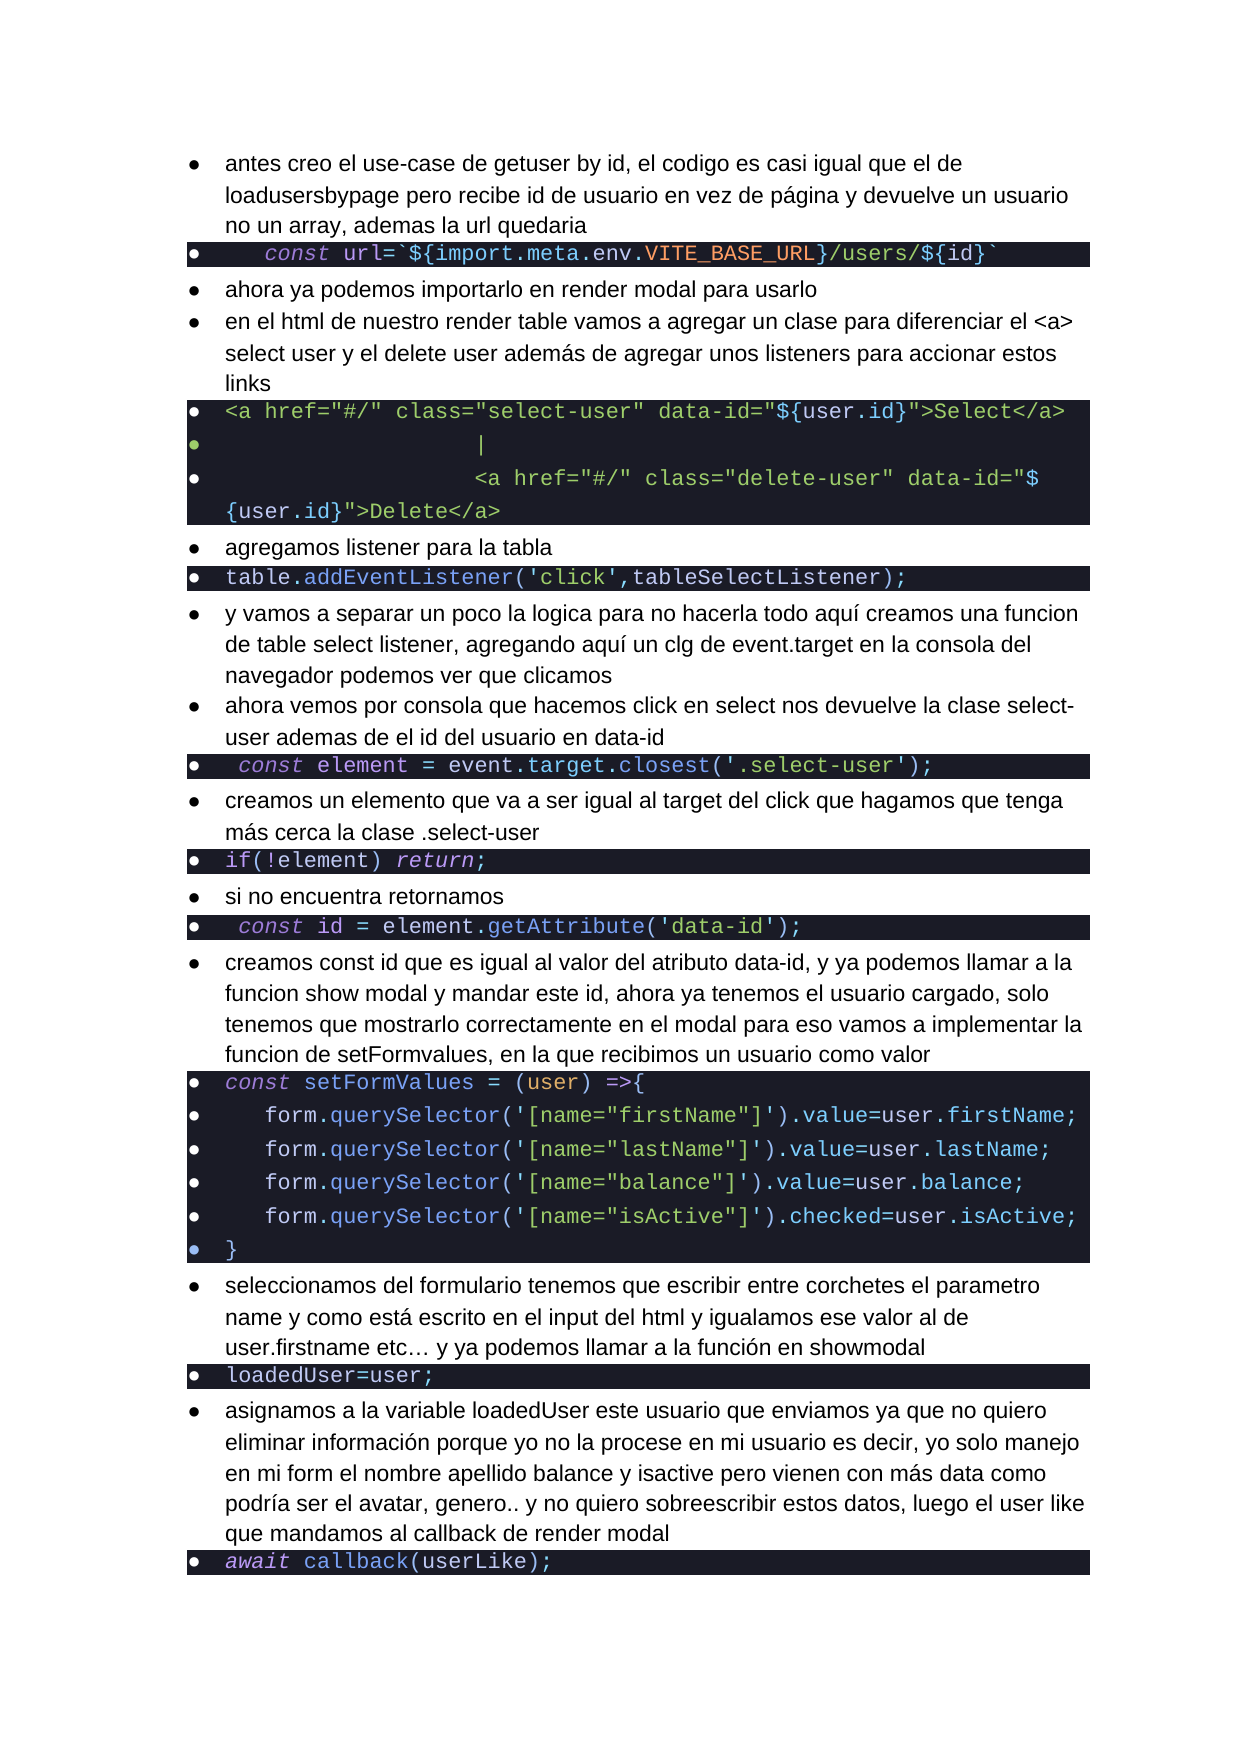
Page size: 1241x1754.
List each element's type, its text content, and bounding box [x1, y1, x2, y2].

list form.querySelector('[name="balance"]').value=user.balance; [187, 1171, 1090, 1196]
list const setFormValues = (user) =>{ [187, 1071, 1090, 1096]
list antes creo el use-case de getuser by id, el codigo es casi igual que el de loadusersbypage pero recibe id de usuario en vez de página y devuelve un usuario no un array, ademas la url quedaria [187, 150, 1090, 238]
list if(!element) return; [187, 849, 1090, 874]
list form.querySelector('[name="isActive"]').checked=user.isActive; [187, 1205, 1090, 1229]
list const id = element.getAttribute('data-id'); [187, 915, 1090, 940]
list ahora ya podemos importarlo en render modal para usarlo [187, 276, 1090, 304]
list seleccionamos del formulario tenemos que escribir entre corchetes el parametro name y como está escrito en el input del html y igualamos ese valor al de user.firstname etc… y ya podemos llamar a la función en showmodal [187, 1272, 1090, 1360]
list await callback(userLike); [187, 1550, 1090, 1575]
list y vamos a separar un poco la logica para no hacerla todo aquí creamos una funcion de table select listener, agregando aquí un clg de event.target en la consola del navegador podemos ver que clicamos [187, 599, 1090, 688]
list const element = event.target.closest('.select-user'); [187, 754, 1090, 779]
list loadedUser=user; [187, 1364, 1090, 1389]
list form.querySelector('[name="firstName"]').value=user.firstName; [187, 1104, 1090, 1129]
list si no encuentra retornamos [187, 883, 1090, 911]
list creamos const id que es igual al valor del atributo data-id, y ya podemos llamar a la funcion show modal y mandar este id, ahora ya tenemos el usuario cargado, solo tenemos que mostrarlo correctamente en el modal para eso vamos a implementar la funcion de setFormvalues, en la que recibimos un usuario como valor [187, 948, 1090, 1067]
list form.querySelector('[name="lastName"]').value=user.lastName; [187, 1138, 1090, 1163]
list agregamos listener para la tabla [187, 534, 1090, 562]
list en el html de nuestro render table vamos a agregar un clase para diferenciar el <a> select user y el delete user además de agregar unos listeners para accionar estos links [187, 308, 1090, 396]
list } [187, 1238, 1090, 1263]
list const url=`${import.meta.env.VITE_BASE_URL}/users/${id}` [187, 242, 1090, 267]
list asignamos a la variable loadedUser este usuario que enviamos ya que no quiero eliminar información porque yo no la procese en mi usuario es decir, yo solo manejo en mi form el nombre apellido balance y isactive pero vienen con más data como podría ser el avatar, genero.. y no quiero sobreescribir estos datos, luego el user like que mandamos al callback de render modal [187, 1397, 1090, 1546]
list <a href="#/" class="delete-user" data-id="${user.id}">Delete</a> [187, 467, 1090, 525]
list | [187, 434, 1090, 458]
list table.addEventListener('click',tableSelectListener); [187, 566, 1090, 591]
list <a href="#/" class="select-user" data-id="${user.id}">Select</a> [187, 400, 1090, 425]
list ahora vemos por consola que hacemos click en select nos devuelve la clase select-user ademas de el id del usuario en data-id [187, 692, 1090, 750]
list creamos un elemento que va a ser igual al target del click que hagamos que tenga más cerca la clase .select-user [187, 787, 1090, 846]
